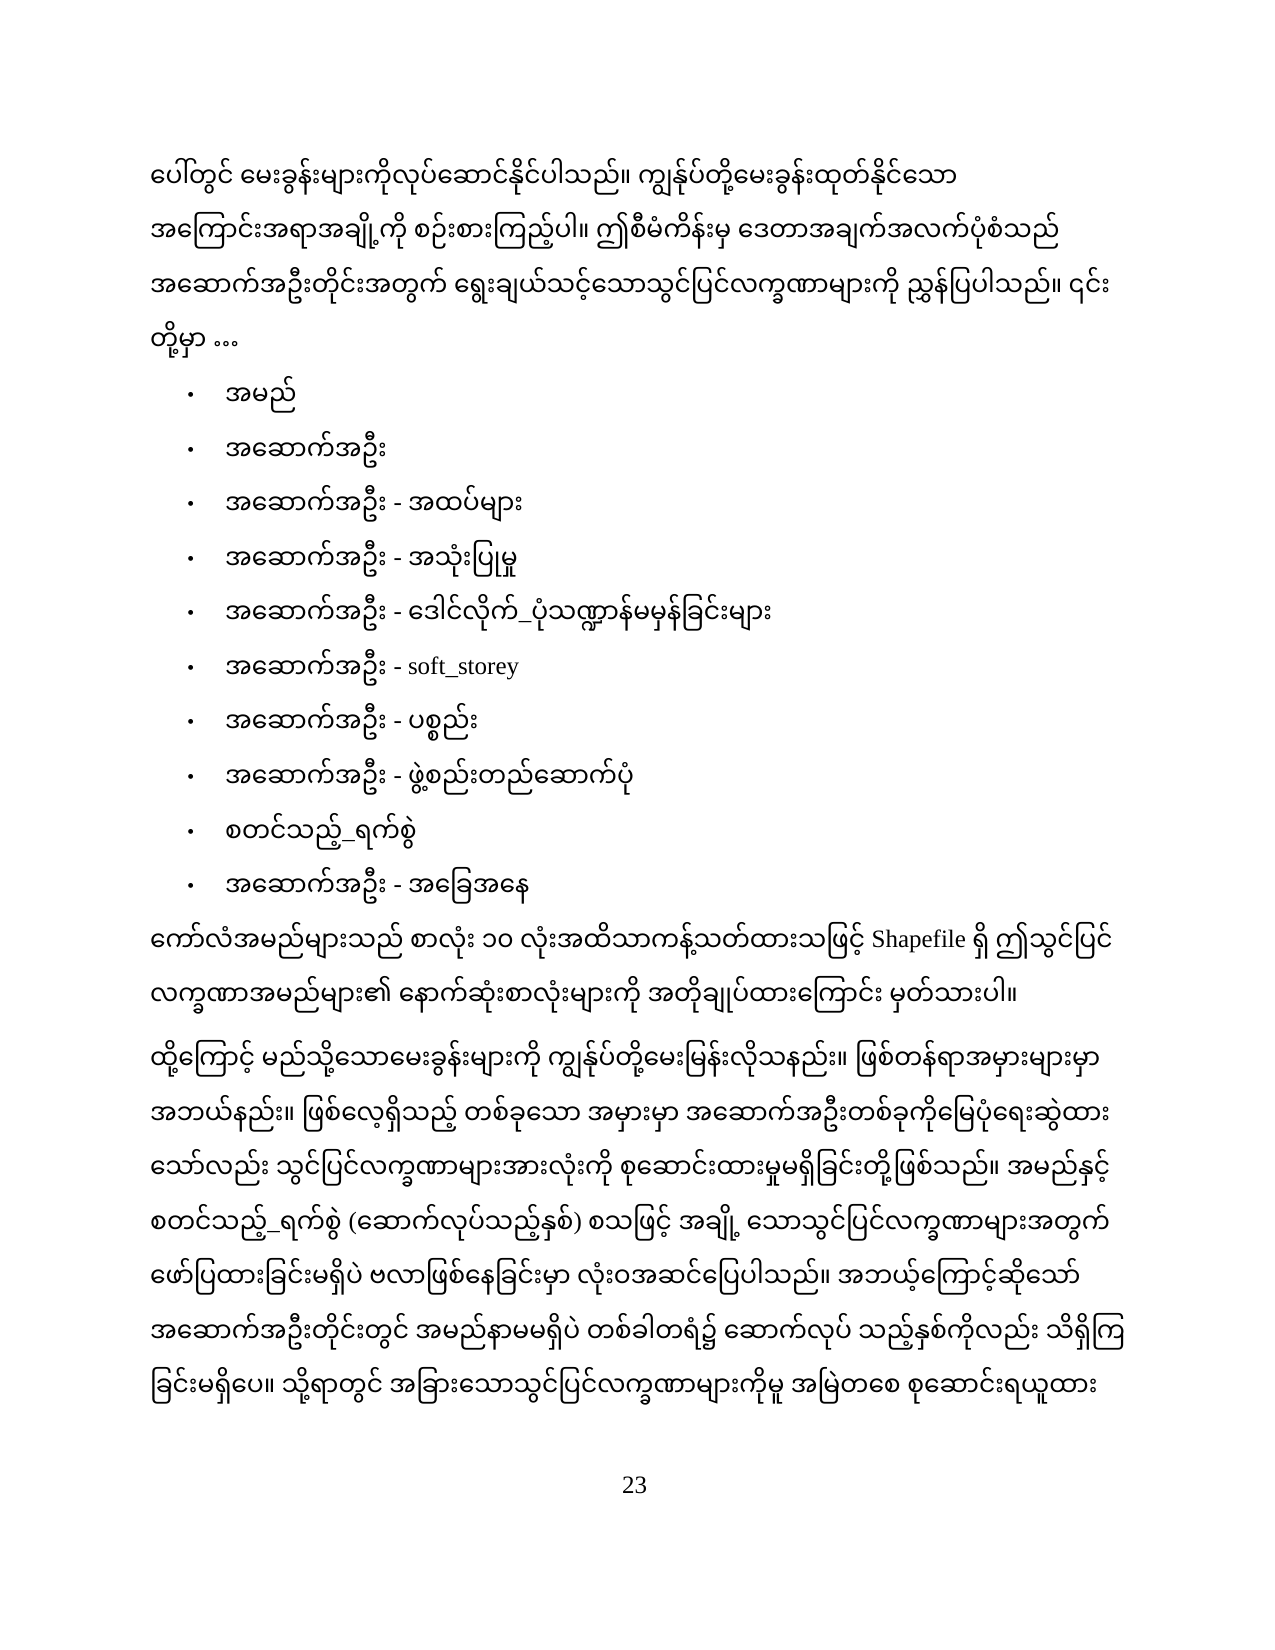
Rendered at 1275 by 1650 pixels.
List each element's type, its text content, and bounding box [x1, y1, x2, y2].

list အမည် [187, 368, 1125, 423]
list အဆောက်အဦး - ဒေါင်လိုက်_ပုံသဏ္ဍာန်မမှန်ခြင်းများ [187, 587, 1125, 641]
list အဆောက်အဦး - ပစ္စည်း [187, 696, 1125, 750]
text ပေါ်တွင် မေးခွန်းများကိုလုပ်ဆောင်နိုင်ပါသည်။ ကျွန်ုပ်တို့မေးခွန်းထုတ်နိုင်သော အကြောင်းအရာအချို့ကို စဉ်းစားကြည့်ပါ။ ဤစီမံကိန်းမှ ဒေတာအချက်အလက်ပုံစံသည် အဆောက်အဦးတိုင်းအတွက် ရွေးချယ်သင့်သောသွင်ပြင်လက္ခဏာများကို ညွှန်ပြပါသည်။ ၎င်းတို့မှာ … [150, 150, 1125, 368]
list အဆောက်အဦး - အထပ်များ [187, 477, 1125, 532]
list အဆောက်အဦး - အခြေအနေ [187, 859, 1125, 914]
text ထို့ကြောင့် မည်သို့သောမေးခွန်းများကို ကျွန်ုပ်တို့မေးမြန်းလိုသနည်း။ ဖြစ်တန်ရာအမှားများမှာ အဘယ်နည်း။ ဖြစ်လေ့ရှိသည့် တစ်ခုသော အမှားမှာ အဆောက်အဦးတစ်ခုကိုမြေပုံရေးဆွဲထားသော်လည်း သွင်ပြင်လက္ခဏာများအားလုံးကို စုဆောင်းထားမှုမရှိခြင်းတို့ဖြစ်သည်။ အမည်နှင့်စတင်သည့်_ရက်စွဲ (ဆောက်လုပ်သည့်နှစ်) စသဖြင့် အချို့ သောသွင်ပြင်လက္ခဏာများအတွက် ဖော်ပြထားခြင်းမရှိပဲ ဗလာဖြစ်နေခြင်းမှာ လုံးဝအဆင်ပြေပါသည်။ အဘယ့်ကြောင့်ဆိုသော် အဆောက်အဦးတိုင်းတွင် အမည်နာမမရှိပဲ တစ်ခါတရံ၌ ဆောက်လုပ် သည့်နှစ်ကိုလည်း သိရှိကြခြင်းမရှိပေ။ သို့ရာတွင် အခြားသောသွင်ပြင်လက္ခဏာများကိုမူ အမြဲတစေ စုဆောင်းရယူထား [150, 1032, 1125, 1414]
list စတင်သည့်_ရက်စွဲ [187, 805, 1125, 859]
list အဆောက်အဦး - ဖွဲ့စည်းတည်ဆောက်ပုံ [187, 750, 1125, 805]
list အဆောက်အဦး - အသုံးပြုမှု [187, 532, 1125, 587]
list အဆောက်အဦး [187, 423, 1125, 477]
list အဆောက်အဦး - soft_storey [187, 641, 1125, 696]
text ကော်လံအမည်များသည် စာလုံး ၁၀ လုံးအထိသာကန့်သတ်ထားသဖြင့် Shapefile ရှိ ဤသွင်ပြင်လက္ခဏာအမည်များ၏ နောက်ဆုံးစာလုံးများကို အတိုချုပ်ထားကြောင်း မှတ်သားပါ။ [150, 914, 1125, 1023]
